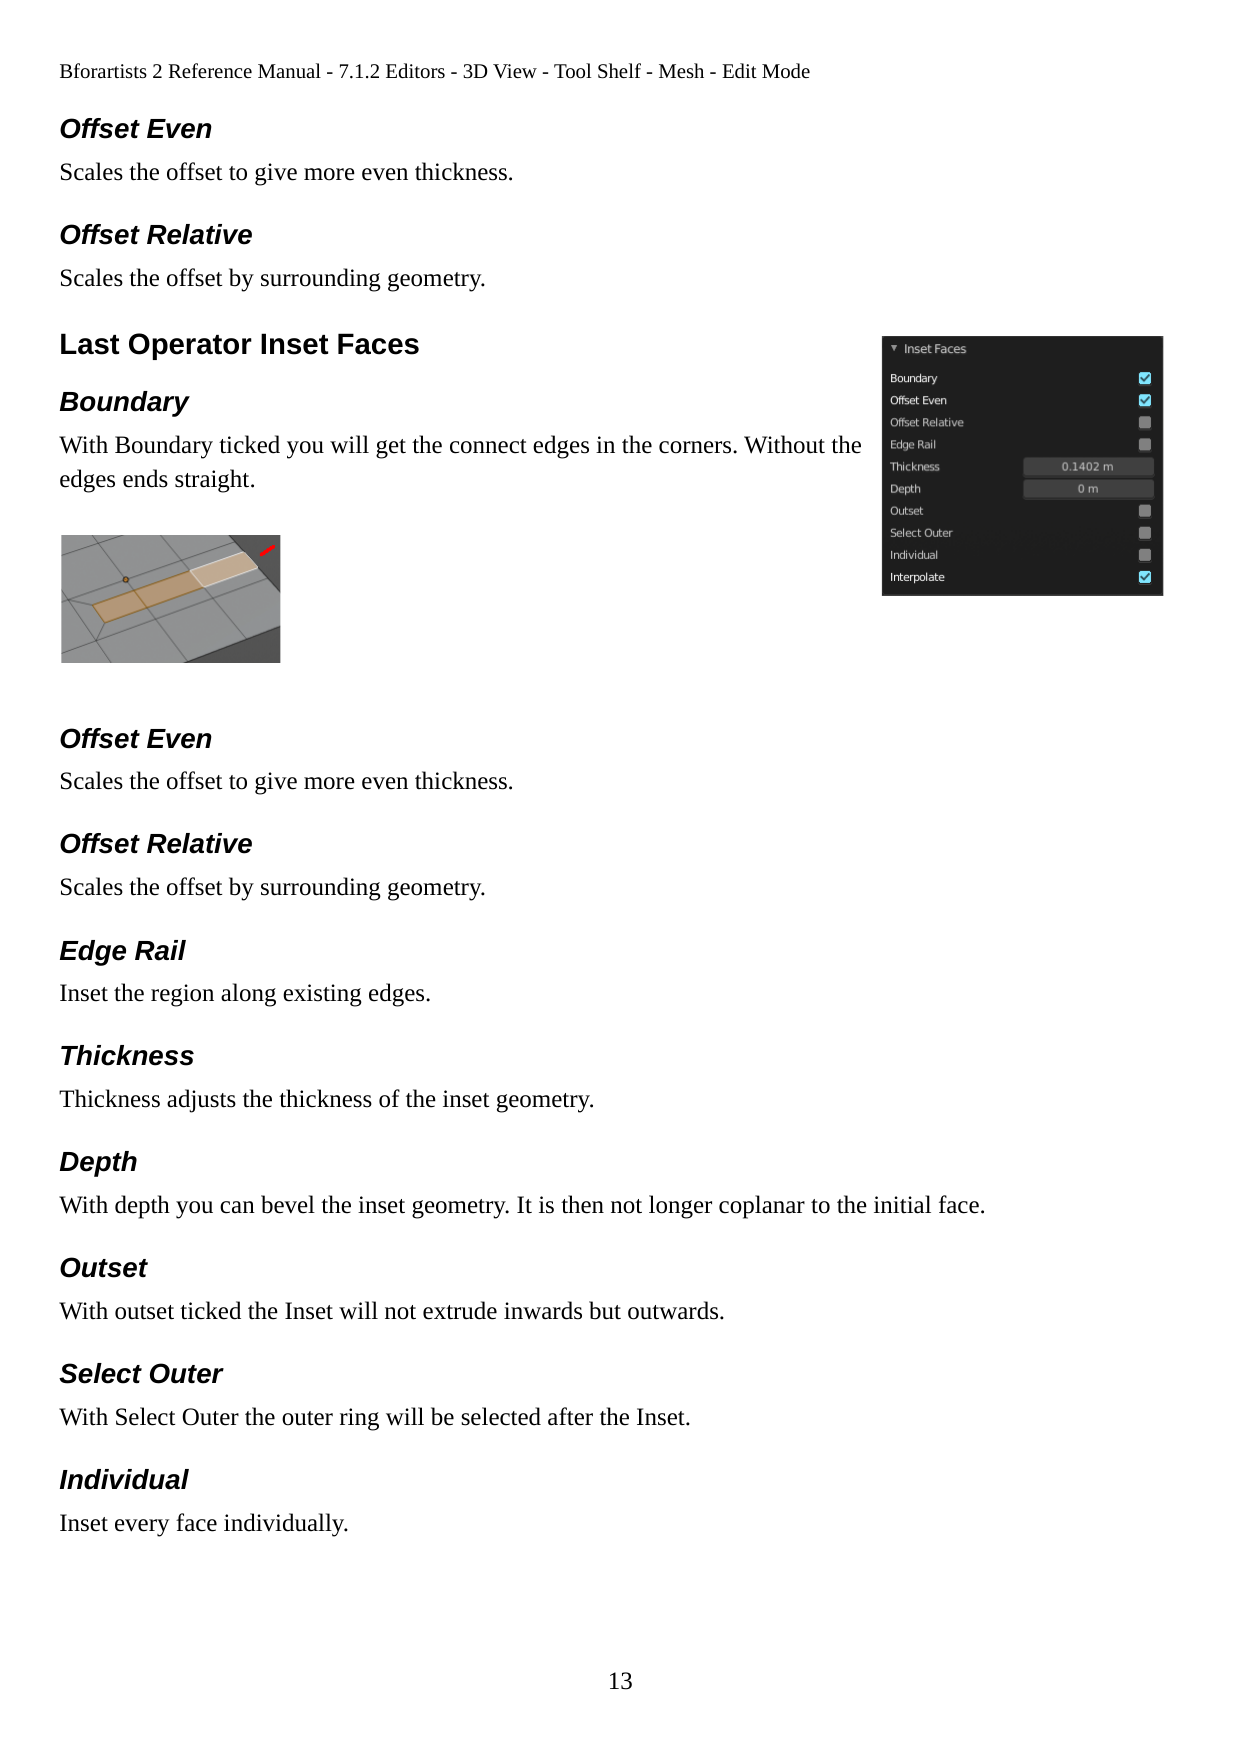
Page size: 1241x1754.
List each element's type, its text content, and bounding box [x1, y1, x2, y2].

subtitle Edge Rail [59, 934, 1181, 966]
subtitle Depth [59, 1146, 1181, 1178]
picture [881, 336, 1164, 596]
text Thickness adjusts the thickness of the inset geometry. [59, 1084, 1181, 1113]
text Scales the offset to give more even thickness. [59, 766, 1181, 795]
text Scales the offset by surrounding geometry. [59, 263, 1181, 292]
subtitle Thickness [59, 1040, 1181, 1072]
subtitle Boundary [59, 385, 881, 417]
subtitle Select Outer [59, 1358, 1181, 1389]
text With Boundary ticked you will get the connect edges in the corners. Without the edges ends straight. [59, 430, 881, 493]
subtitle Offset Even [59, 113, 1181, 144]
subtitle [1164, 385, 1181, 417]
subtitle Last Operator Inset Faces [59, 327, 1181, 360]
text Inset the region along existing edges. [59, 978, 1181, 1007]
text With depth you can bevel the inset geometry. It is then not longer coplanar to the initial face. [59, 1190, 1181, 1219]
subtitle Outset [59, 1252, 1181, 1283]
text Scales the offset by surrounding geometry. [59, 872, 1181, 901]
text With Select Outer the outer ring will be selected after the Inset. [59, 1402, 1181, 1431]
subtitle Individual [59, 1463, 1181, 1495]
subtitle Offset Relative [59, 828, 1181, 860]
picture [61, 535, 281, 663]
text Inset every face individually. [59, 1508, 1181, 1537]
text Scales the offset to give more even thickness. [59, 157, 1181, 186]
subtitle Offset Relative [59, 218, 1181, 250]
subtitle Offset Even [59, 722, 1181, 754]
text With outset ticked the Inset will not extrude inwards but outwards. [59, 1296, 1181, 1325]
